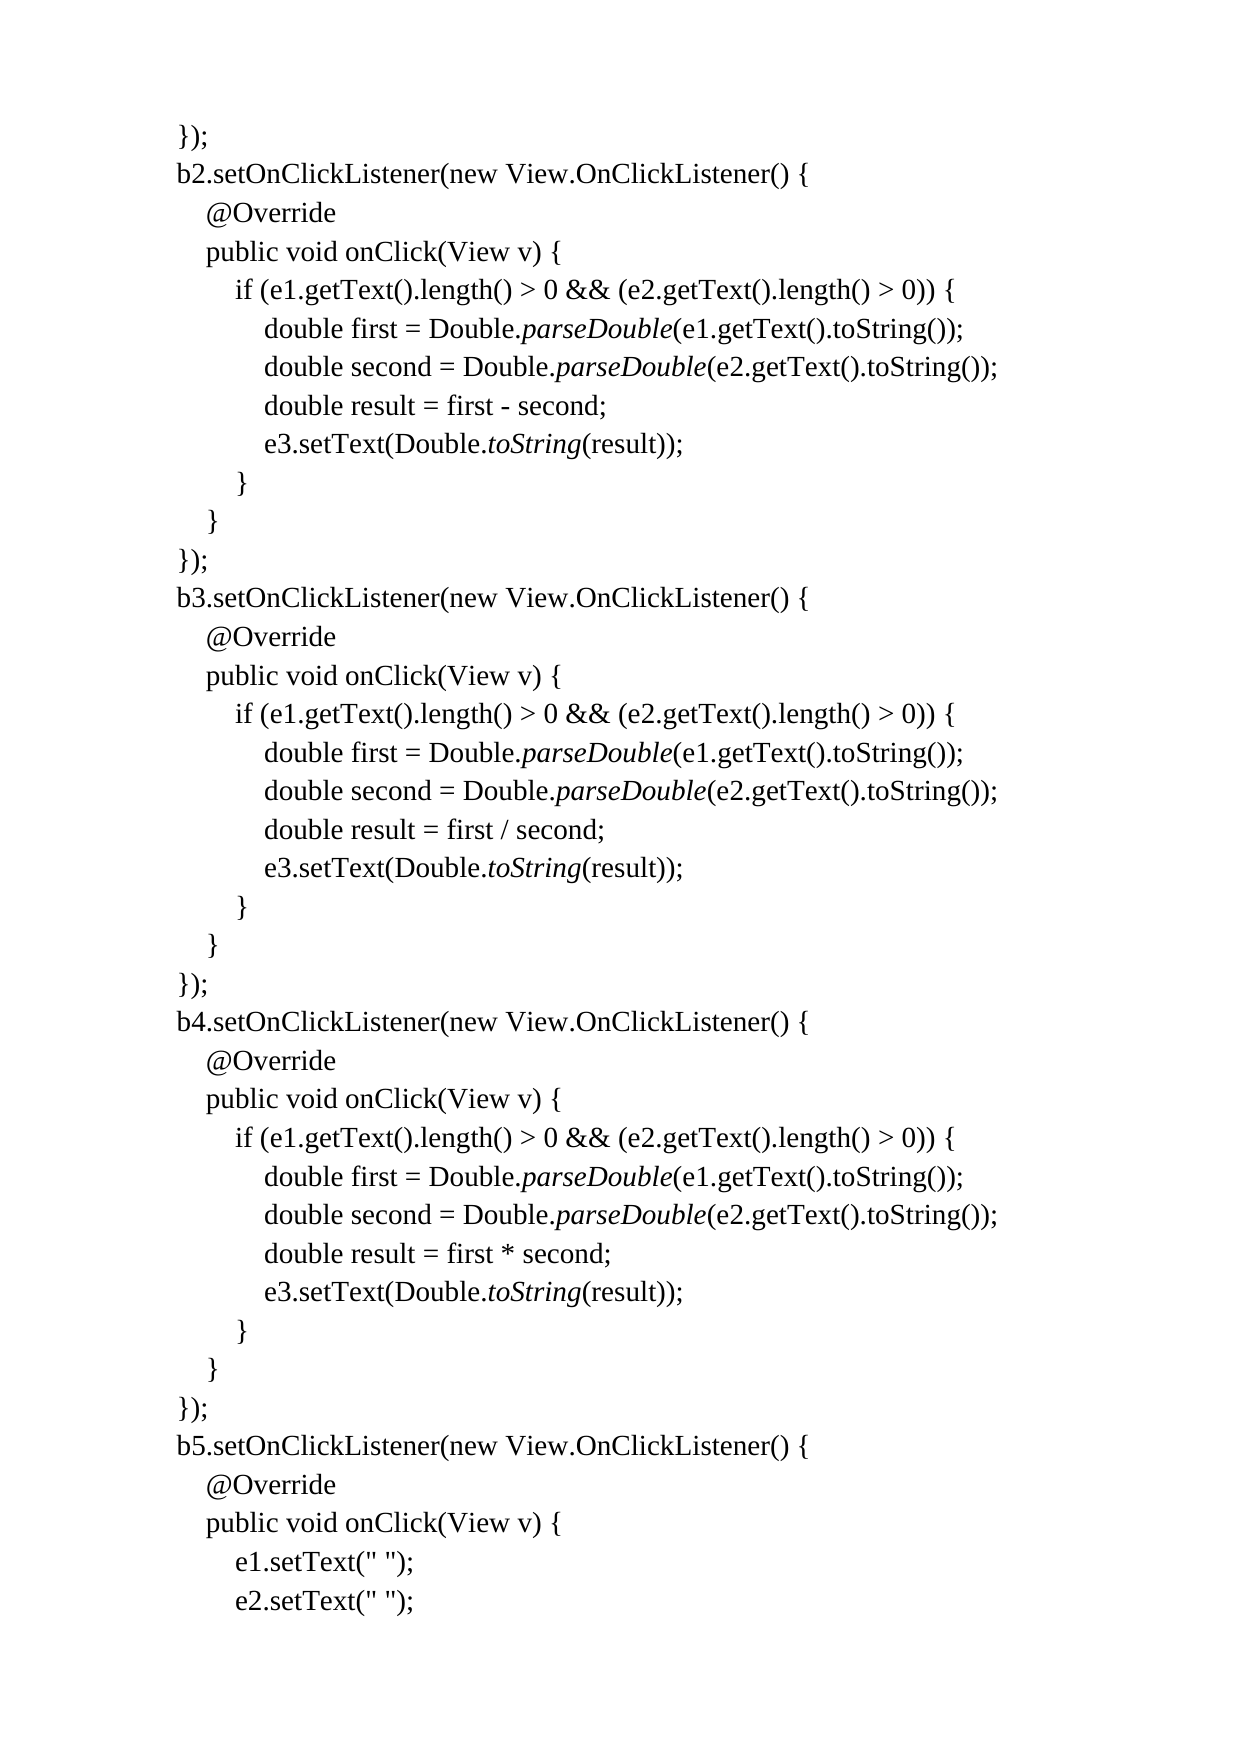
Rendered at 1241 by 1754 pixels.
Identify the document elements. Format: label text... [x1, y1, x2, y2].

text }); b2.setOnClickListener(new View.OnClickListener() { @Override public void onClick(View v) { if (e1.getText().length() > 0 && (e2.getText().length() > 0)) { double first = Double.parseDouble(e1.getText().toString()); double second = Double.parseDouble(e2.getText().toString()); double result = first - second; e3.setText(Double.toString(result)); } } }); b3.setOnClickListener(new View.OnClickListener() { @Override public void onClick(View v) { if (e1.getText().length() > 0 && (e2.getText().length() > 0)) { double first = Double.parseDouble(e1.getText().toString()); double second = Double.parseDouble(e2.getText().toString()); double result = first / second; e3.setText(Double.toString(result)); } } }); b4.setOnClickListener(new View.OnClickListener() { @Override public void onClick(View v) { if (e1.getText().length() > 0 && (e2.getText().length() > 0)) { double first = Double.parseDouble(e1.getText().toString()); double second = Double.parseDouble(e2.getText().toString()); double result = first * second; e3.setText(Double.toString(result)); } } }); b5.setOnClickListener(new View.OnClickListener() { @Override public void onClick(View v) { e1.setText(" "); e2.setText(" "); [118, 118, 1122, 1616]
